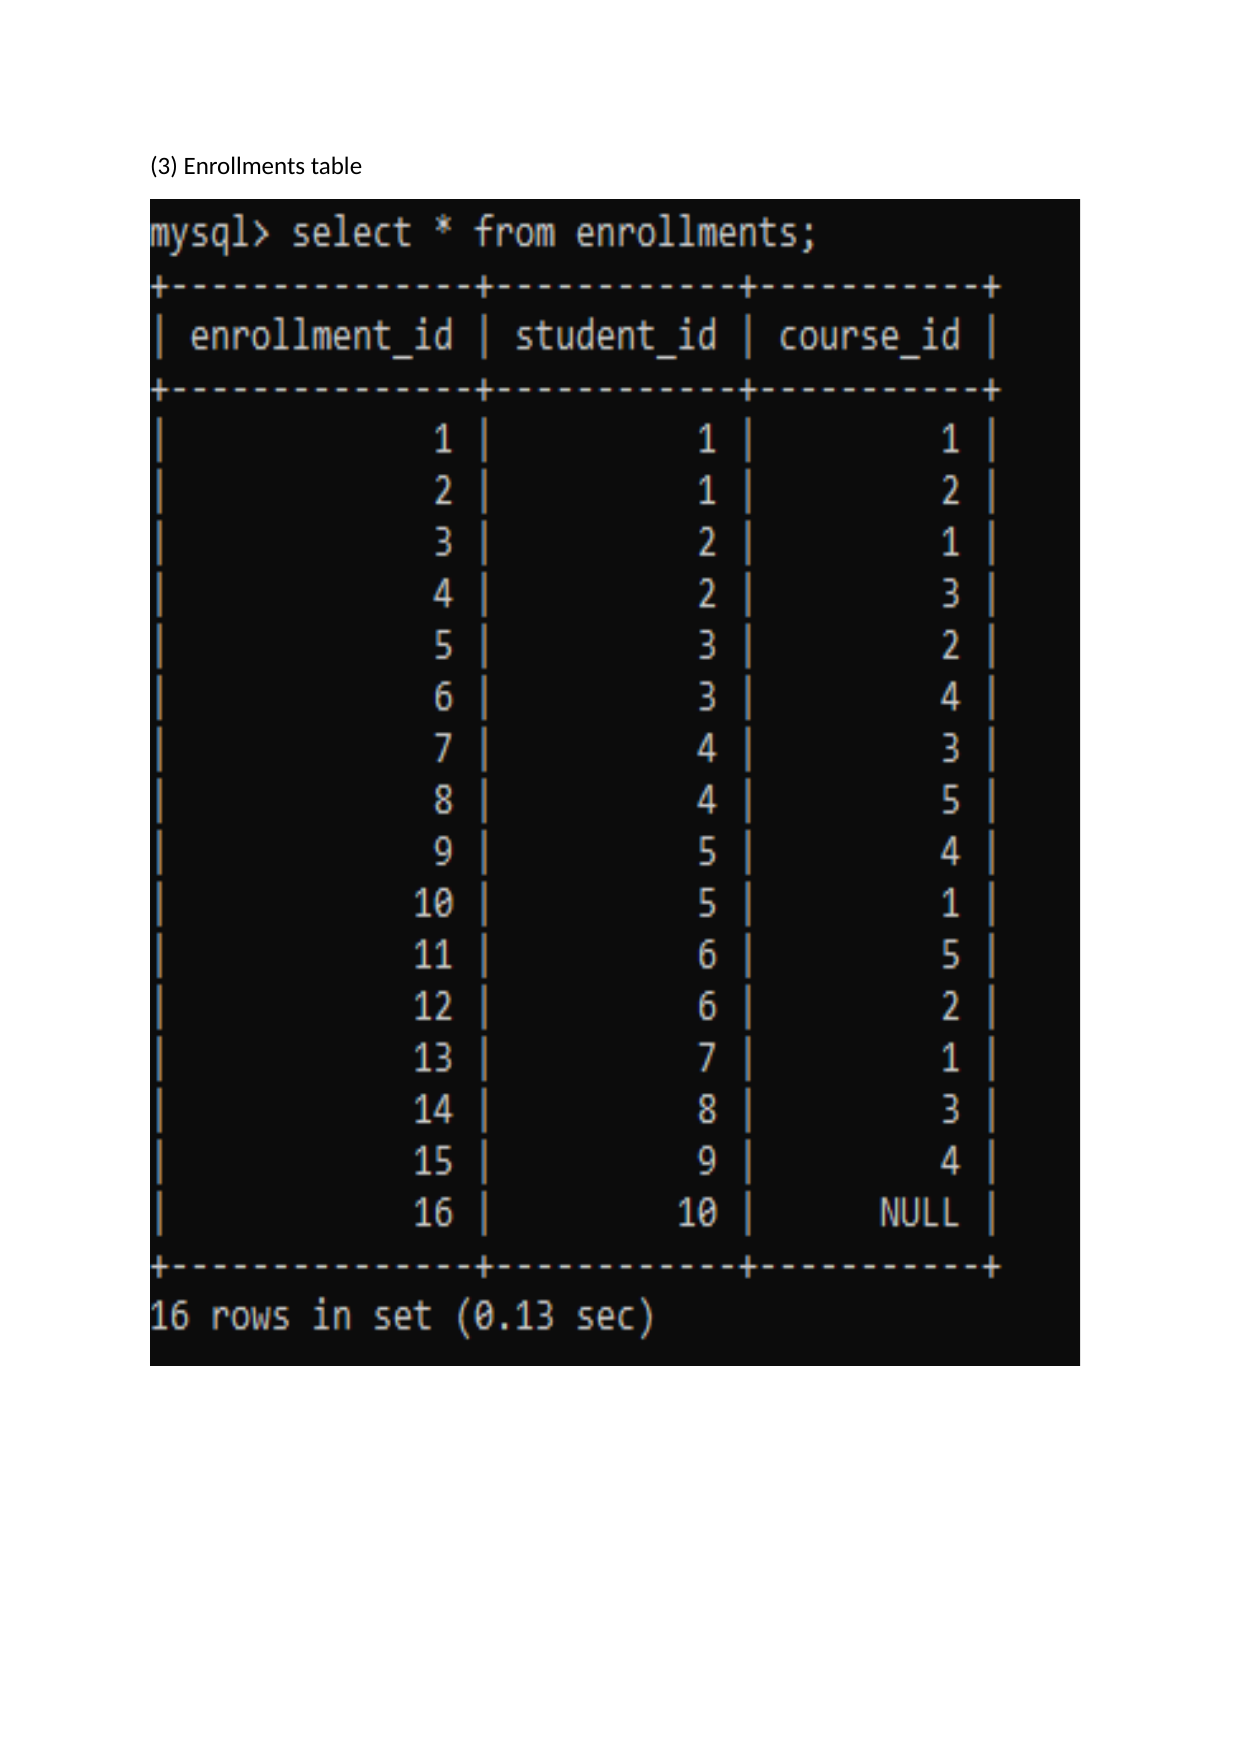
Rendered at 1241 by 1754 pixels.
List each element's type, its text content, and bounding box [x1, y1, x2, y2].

text (3) Enrollments table [150, 150, 1090, 181]
